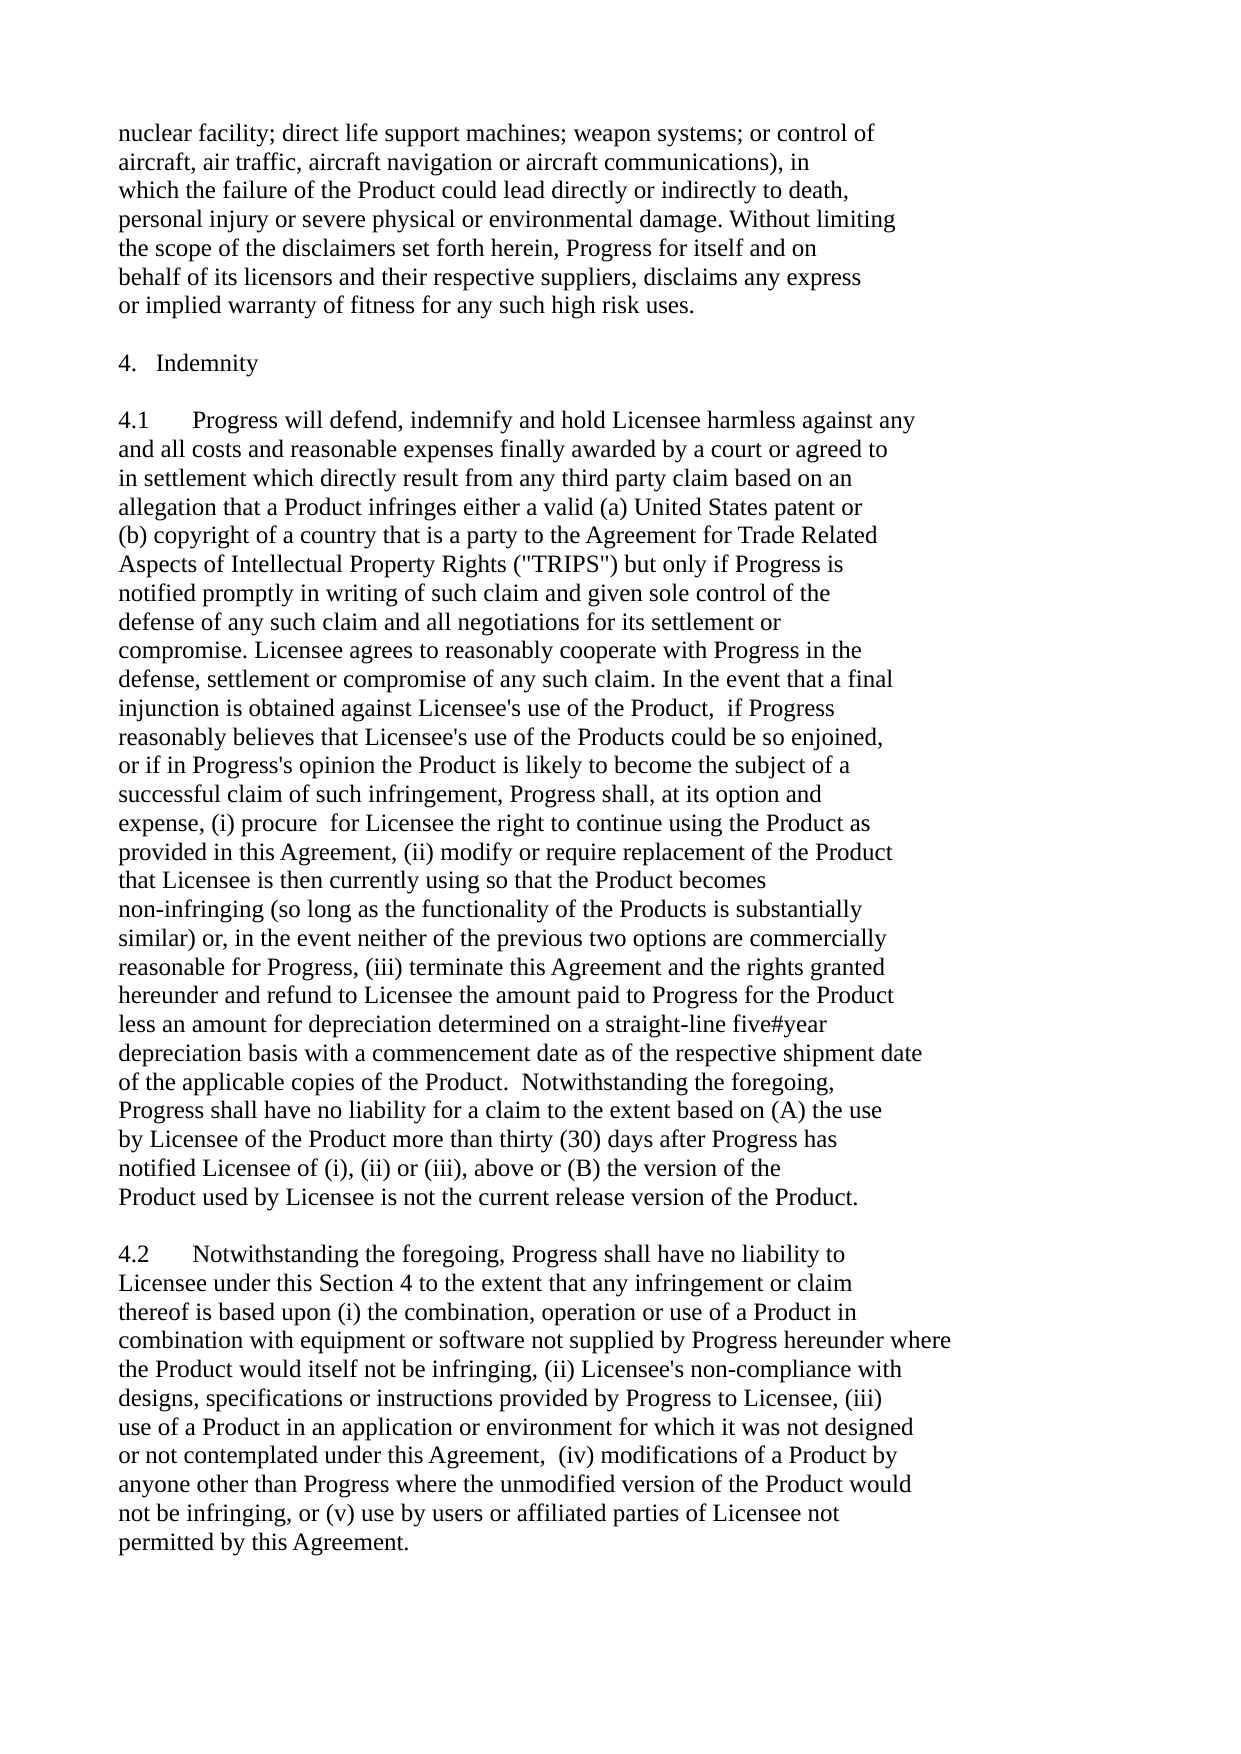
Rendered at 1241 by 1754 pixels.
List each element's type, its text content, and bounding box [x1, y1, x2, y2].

text or not contemplated under this Agreement, (iv) modifications of a Product by [118, 1441, 1122, 1469]
text compromise. Licensee agrees to reasonably cooperate with Progress in the [118, 636, 1122, 664]
text Aspects of Intellectual Property Rights ("TRIPS") but only if Progress is [118, 549, 1122, 578]
text less an amount for depreciation determined on a straight-line five#year [118, 1009, 1122, 1038]
text injunction is obtained against Licensee's use of the Product, if Progress [118, 693, 1122, 722]
text reasonably believes that Licensee's use of the Products could be so enjoined, [118, 722, 1122, 751]
text depreciation basis with a commencement date as of the respective shipment date [118, 1038, 1122, 1067]
text by Licensee of the Product more than thirty (30) days after Progress has [118, 1124, 1122, 1153]
text the Product would itself not be infringing, (ii) Licensee's non-compliance with [118, 1354, 1122, 1383]
text Progress shall have no liability for a claim to the extent based on (A) the use [118, 1096, 1122, 1124]
text or if in Progress's opinion the Product is likely to become the subject of a [118, 751, 1122, 779]
text in settlement which directly result from any third party claim based on an [118, 463, 1122, 492]
text thereof is based upon (i) the combination, operation or use of a Product in [118, 1297, 1122, 1326]
text successful claim of such infringement, Progress shall, at its option and [118, 779, 1122, 808]
text allegation that a Product infringes either a valid (a) United States patent or [118, 492, 1122, 521]
text 4.2 Notwithstanding the foregoing, Progress shall have no liability to [118, 1239, 1122, 1268]
text behalf of its licensors and their respective suppliers, disclaims any express [118, 262, 1122, 291]
text designs, specifications or instructions provided by Progress to Licensee, (iii) [118, 1383, 1122, 1412]
text use of a Product in an application or environment for which it was not designed [118, 1412, 1122, 1441]
text anyone other than Progress where the unmodified version of the Product would [118, 1469, 1122, 1498]
text hereunder and refund to Licensee the amount paid to Progress for the Product [118, 981, 1122, 1009]
text of the applicable copies of the Product. Notwithstanding the foregoing, [118, 1067, 1122, 1096]
text Product used by Licensee is not the current release version of the Product. [118, 1182, 1122, 1211]
text notified promptly in writing of such claim and given sole control of the [118, 578, 1122, 607]
text provided in this Agreement, (ii) modify or require replacement of the Product [118, 837, 1122, 866]
text similar) or, in the event neither of the previous two options are commercially [118, 923, 1122, 952]
text nuclear facility; direct life support machines; weapon systems; or control of [118, 118, 1122, 147]
text 4.1 Progress will defend, indemnify and hold Licensee harmless against any [118, 406, 1122, 434]
text aircraft, air traffic, aircraft navigation or aircraft communications), in [118, 147, 1122, 176]
text (b) copyright of a country that is a party to the Agreement for Trade Related [118, 521, 1122, 549]
text and all costs and reasonable expenses finally awarded by a court or agreed to [118, 434, 1122, 463]
text defense of any such claim and all negotiations for its settlement or [118, 607, 1122, 636]
text which the failure of the Product could lead directly or indirectly to death, [118, 176, 1122, 204]
text that Licensee is then currently using so that the Product becomes [118, 866, 1122, 894]
text notified Licensee of (i), (ii) or (iii), above or (B) the version of the [118, 1153, 1122, 1182]
text Licensee under this Section 4 to the extent that any infringement or claim [118, 1268, 1122, 1297]
text 4. Indemnity [118, 348, 1122, 377]
text combination with equipment or software not supplied by Progress hereunder where [118, 1326, 1122, 1354]
text the scope of the disclaimers set forth herein, Progress for itself and on [118, 233, 1122, 262]
text defense, settlement or compromise of any such claim. In the event that a final [118, 664, 1122, 693]
text reasonable for Progress, (iii) terminate this Agreement and the rights granted [118, 952, 1122, 981]
text personal injury or severe physical or environmental damage. Without limiting [118, 204, 1122, 233]
text expense, (i) procure for Licensee the right to continue using the Product as [118, 808, 1122, 837]
text not be infringing, or (v) use by users or affiliated parties of Licensee not [118, 1498, 1122, 1527]
text or implied warranty of fitness for any such high risk uses. [118, 291, 1122, 319]
text non-infringing (so long as the functionality of the Products is substantially [118, 894, 1122, 923]
text permitted by this Agreement. [118, 1527, 1122, 1556]
